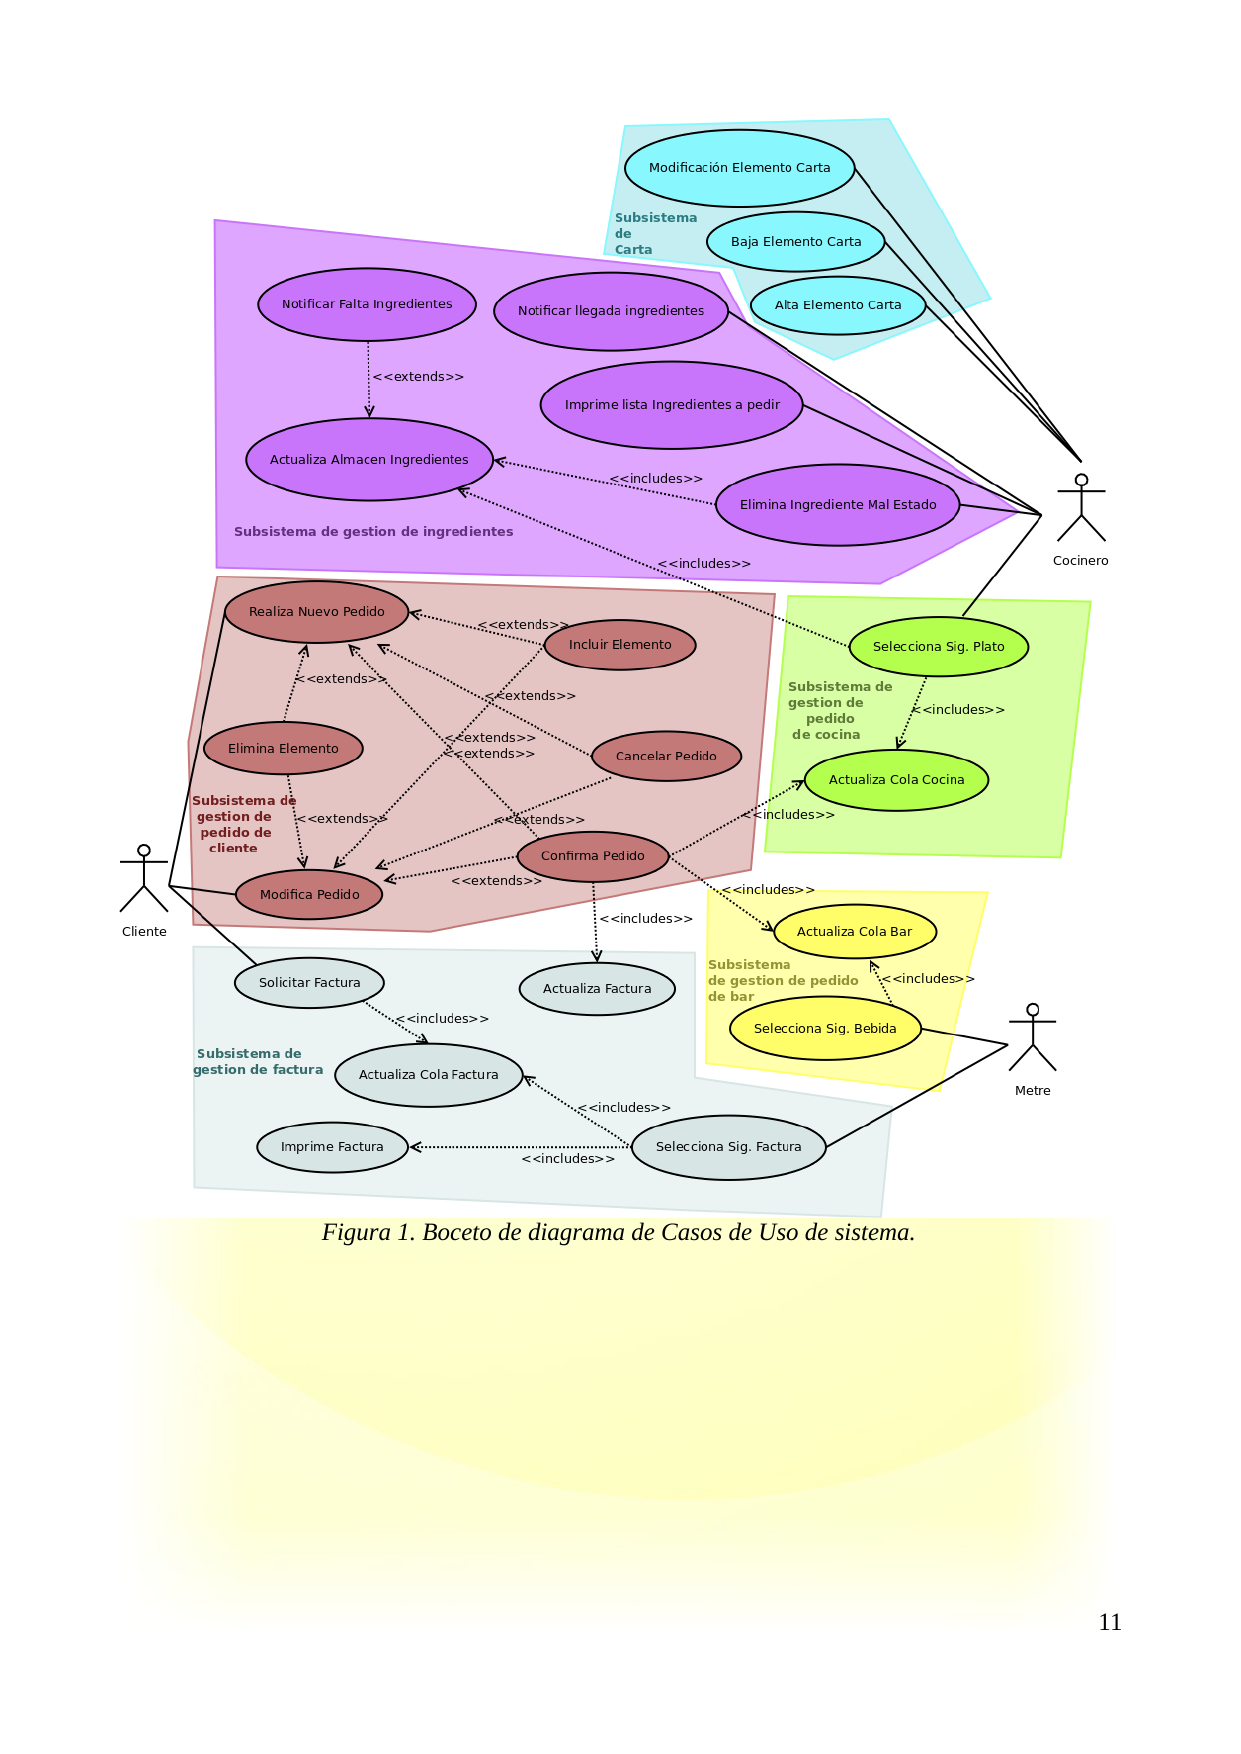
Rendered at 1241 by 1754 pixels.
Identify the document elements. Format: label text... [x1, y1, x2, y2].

picture [118, 118, 1122, 1218]
text Figura 1. Boceto de diagrama de Casos de Uso de sistema. [118, 1218, 1122, 1246]
picture [118, 1246, 1122, 1636]
